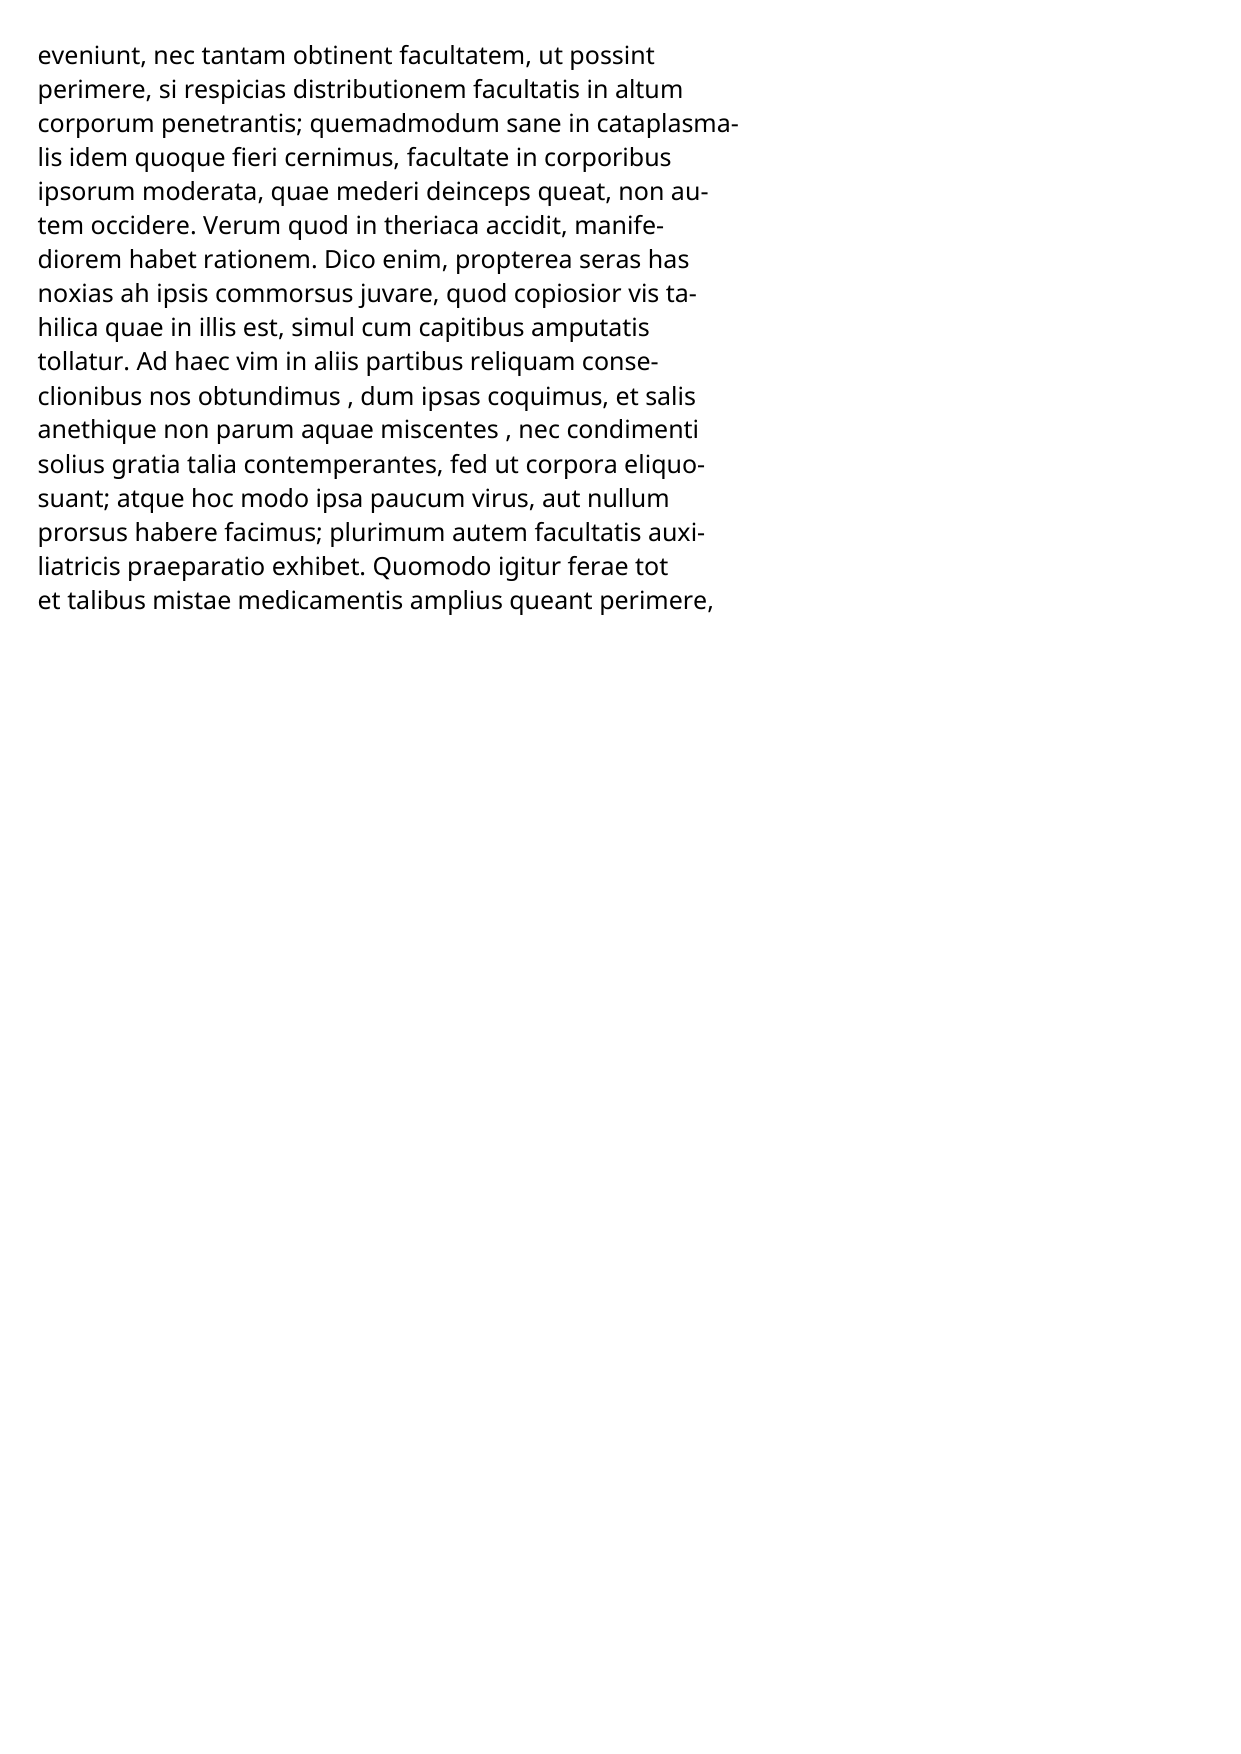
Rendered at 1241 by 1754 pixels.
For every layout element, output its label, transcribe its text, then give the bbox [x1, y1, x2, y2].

text eveniunt, nec tantam obtinent facultatem, ut possint perimere, si respicias distributionem facultatis in altum corporum penetrantis; quemadmodum sane in cataplasma- lis idem quoque fieri cernimus, facultate in corporibus ipsorum moderata, quae mederi deinceps queat, non au- tem occidere. Verum quod in theriaca accidit, manife- diorem habet rationem. Dico enim, propterea seras has noxias ah ipsis commorsus juvare, quod copiosior vis ta- hilica quae in illis est, simul cum capitibus amputatis tollatur. Ad haec vim in aliis partibus reliquam conse- clionibus nos obtundimus , dum ipsas coquimus, et salis anethique non parum aquae miscentes , nec condimenti solius gratia talia contemperantes, fed ut corpora eliquo- suant; atque hoc modo ipsa paucum virus, aut nullum prorsus habere facimus; plurimum autem facultatis auxi- liatricis praeparatio exhibet. Quomodo igitur ferae tot et talibus mistae medicamentis amplius queant perimere, [37, 37, 1203, 617]
